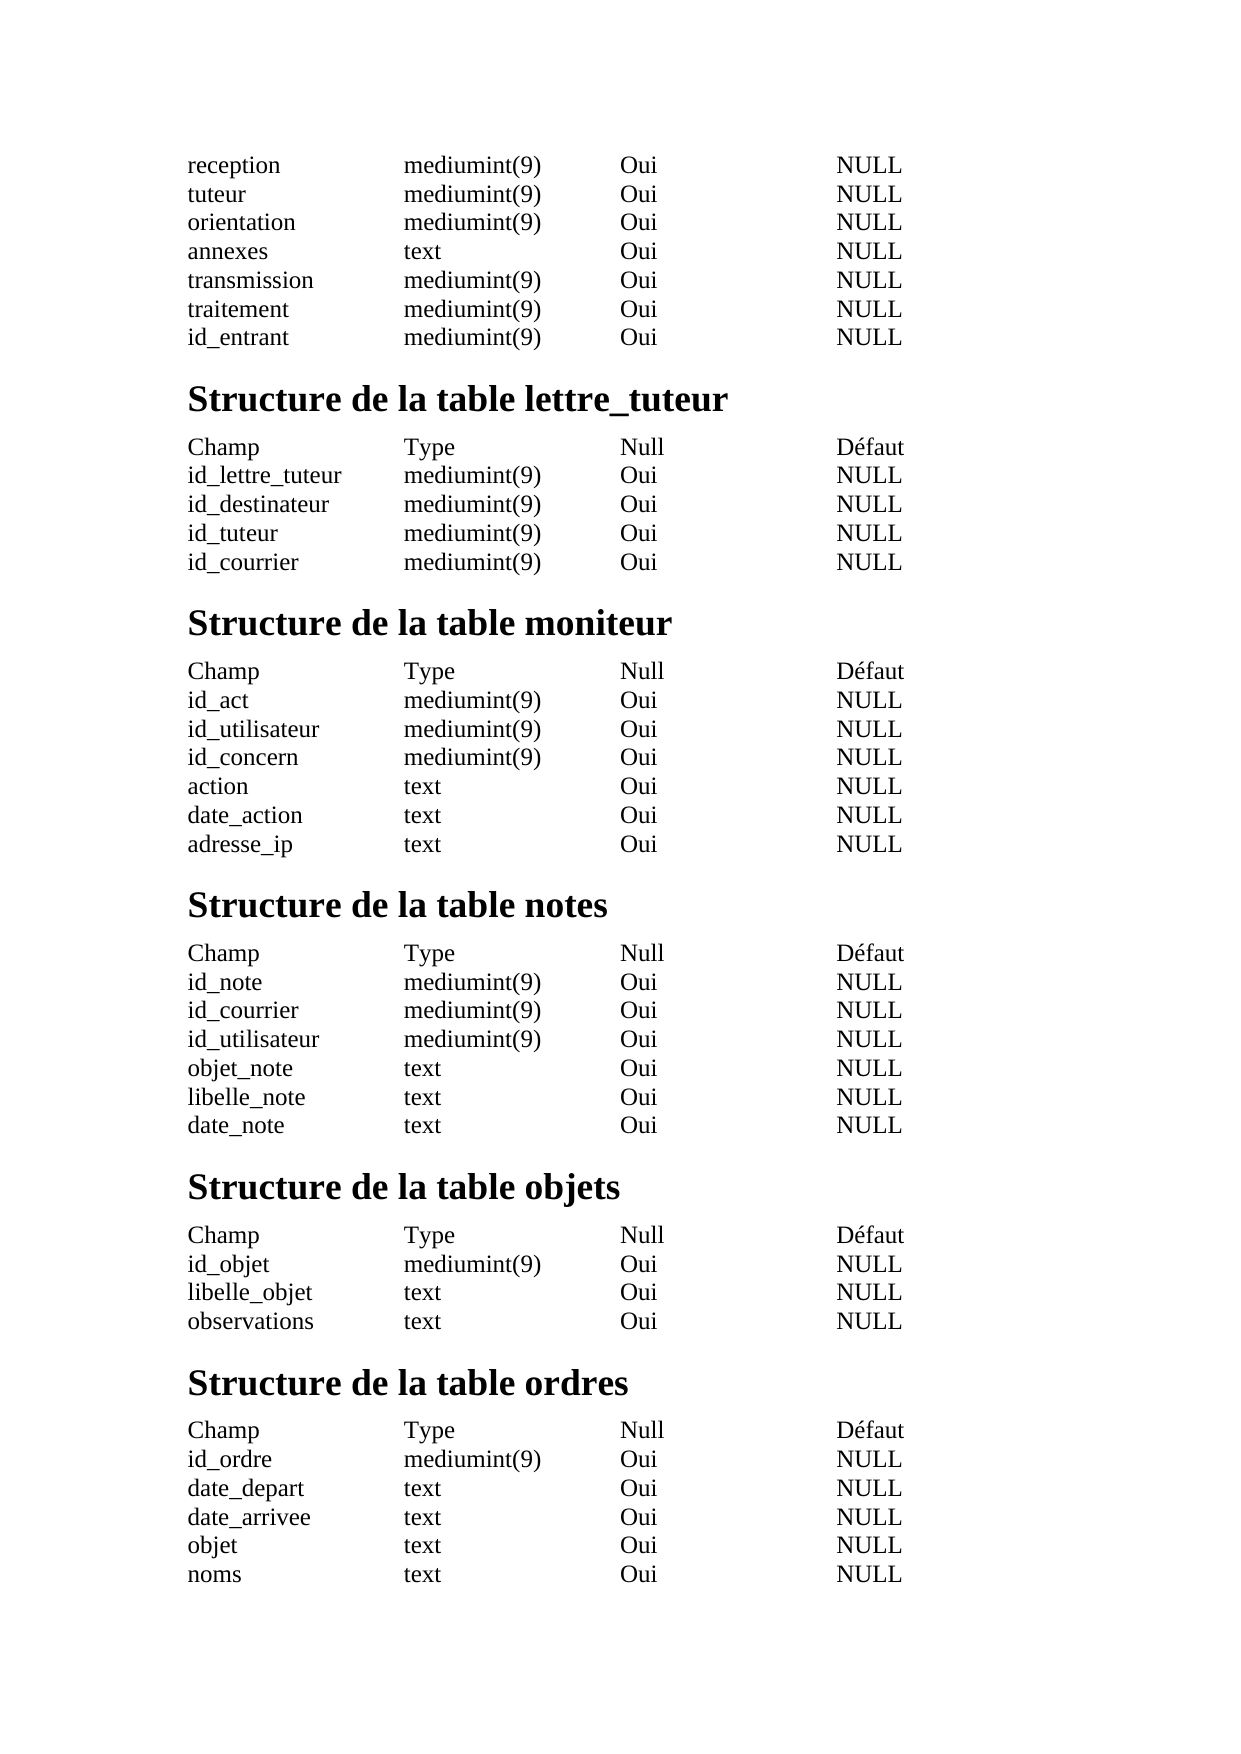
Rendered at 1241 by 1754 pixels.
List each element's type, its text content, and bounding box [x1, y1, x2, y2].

table_cell NULL [836, 967, 1053, 996]
table_cell transmission [188, 265, 404, 294]
table_cell Oui [620, 236, 836, 265]
table_cell date_note [188, 1111, 404, 1139]
table_cell Oui [620, 1024, 836, 1053]
table_cell text [404, 1053, 620, 1082]
table_cell id_entrant [188, 323, 404, 351]
table_cell text [404, 1278, 620, 1306]
table_header Null [620, 432, 836, 461]
table_cell mediumint(9) [404, 518, 620, 547]
table_header Champ [188, 1416, 404, 1444]
table_cell NULL [836, 179, 1053, 207]
subtitle Structure de la table notes [187, 882, 1053, 926]
table_cell mediumint(9) [404, 150, 620, 179]
table_cell mediumint(9) [404, 294, 620, 322]
table_cell Oui [620, 1082, 836, 1111]
table_cell NULL [836, 518, 1053, 547]
table_cell orientation [188, 208, 404, 236]
table_cell observations [188, 1306, 404, 1335]
table_cell Oui [620, 1278, 836, 1306]
table_cell NULL [836, 236, 1053, 265]
table_cell mediumint(9) [404, 547, 620, 576]
table_header Champ [188, 432, 404, 461]
table_header Champ [188, 938, 404, 967]
table_cell noms [188, 1559, 404, 1588]
table_cell id_ordre [188, 1444, 404, 1473]
table_cell mediumint(9) [404, 743, 620, 771]
table_cell mediumint(9) [404, 208, 620, 236]
table_header Défaut [836, 432, 1053, 461]
table_cell text [404, 1531, 620, 1559]
table_cell Oui [620, 1473, 836, 1502]
table_cell Oui [620, 743, 836, 771]
table_cell text [404, 771, 620, 800]
table_cell Oui [620, 518, 836, 547]
table_cell mediumint(9) [404, 323, 620, 351]
table_cell NULL [836, 685, 1053, 714]
table_cell Oui [620, 179, 836, 207]
table_cell id_act [188, 685, 404, 714]
table_cell NULL [836, 714, 1053, 742]
table_cell NULL [836, 800, 1053, 829]
table_cell Oui [620, 265, 836, 294]
table_cell Oui [620, 967, 836, 996]
table_header Défaut [836, 938, 1053, 967]
table_cell id_note [188, 967, 404, 996]
table_cell text [404, 1111, 620, 1139]
table_cell reception [188, 150, 404, 179]
table_cell mediumint(9) [404, 714, 620, 742]
table_cell NULL [836, 1278, 1053, 1306]
table_header Type [404, 656, 620, 685]
table_cell id_concern [188, 743, 404, 771]
table_cell id_utilisateur [188, 714, 404, 742]
table_cell NULL [836, 771, 1053, 800]
table_cell adresse_ip [188, 829, 404, 857]
table_cell Oui [620, 800, 836, 829]
table_cell NULL [836, 1559, 1053, 1588]
table_cell Oui [620, 1502, 836, 1531]
table_header Type [404, 938, 620, 967]
table_cell Oui [620, 323, 836, 351]
table_header Défaut [836, 1416, 1053, 1444]
table_cell objet_note [188, 1053, 404, 1082]
table_cell Oui [620, 1559, 836, 1588]
table_cell Oui [620, 1444, 836, 1473]
table_cell Oui [620, 771, 836, 800]
table_cell tuteur [188, 179, 404, 207]
subtitle Structure de la table objets [187, 1164, 1053, 1207]
table_cell mediumint(9) [404, 685, 620, 714]
table_cell Oui [620, 1531, 836, 1559]
table_cell NULL [836, 1531, 1053, 1559]
table_cell text [404, 1502, 620, 1531]
table_cell id_courrier [188, 547, 404, 576]
table_cell id_courrier [188, 996, 404, 1024]
table_cell traitement [188, 294, 404, 322]
table_cell NULL [836, 1053, 1053, 1082]
table_cell id_lettre_tuteur [188, 461, 404, 489]
table_cell Oui [620, 829, 836, 857]
table_cell NULL [836, 547, 1053, 576]
table_cell id_utilisateur [188, 1024, 404, 1053]
table_cell mediumint(9) [404, 996, 620, 1024]
table_cell NULL [836, 1473, 1053, 1502]
subtitle Structure de la table lettre_tuteur [187, 376, 1053, 419]
table_cell NULL [836, 208, 1053, 236]
table_header Null [620, 1220, 836, 1249]
table_cell NULL [836, 461, 1053, 489]
table_cell id_objet [188, 1249, 404, 1277]
table_cell id_tuteur [188, 518, 404, 547]
table_cell NULL [836, 996, 1053, 1024]
table_cell NULL [836, 1249, 1053, 1277]
table_cell text [404, 800, 620, 829]
table_cell NULL [836, 294, 1053, 322]
table_header Champ [188, 656, 404, 685]
table_cell mediumint(9) [404, 1249, 620, 1277]
table_cell Oui [620, 714, 836, 742]
table_header Défaut [836, 656, 1053, 685]
table_header Type [404, 1416, 620, 1444]
table_header Type [404, 432, 620, 461]
table_cell text [404, 829, 620, 857]
table_cell date_depart [188, 1473, 404, 1502]
table_cell Oui [620, 1111, 836, 1139]
table_cell NULL [836, 489, 1053, 518]
subtitle Structure de la table ordres [187, 1360, 1053, 1403]
table_header Type [404, 1220, 620, 1249]
table_cell NULL [836, 1082, 1053, 1111]
table_cell mediumint(9) [404, 265, 620, 294]
table_cell mediumint(9) [404, 179, 620, 207]
table_cell action [188, 771, 404, 800]
table_header Null [620, 938, 836, 967]
table_header Champ [188, 1220, 404, 1249]
table_cell NULL [836, 829, 1053, 857]
table_cell id_destinateur [188, 489, 404, 518]
table_header Défaut [836, 1220, 1053, 1249]
table_cell Oui [620, 1249, 836, 1277]
table_cell mediumint(9) [404, 967, 620, 996]
table_cell Oui [620, 489, 836, 518]
table_cell Oui [620, 685, 836, 714]
subtitle Structure de la table moniteur [187, 601, 1053, 644]
table_cell NULL [836, 1306, 1053, 1335]
table_cell Oui [620, 461, 836, 489]
table_cell NULL [836, 265, 1053, 294]
table_cell NULL [836, 1024, 1053, 1053]
table_cell date_action [188, 800, 404, 829]
table_cell NULL [836, 1444, 1053, 1473]
table_cell Oui [620, 1306, 836, 1335]
table_cell text [404, 236, 620, 265]
table_cell text [404, 1082, 620, 1111]
table_cell NULL [836, 323, 1053, 351]
table_cell Oui [620, 294, 836, 322]
table_cell date_arrivee [188, 1502, 404, 1531]
table_cell Oui [620, 208, 836, 236]
table_cell mediumint(9) [404, 461, 620, 489]
table_cell text [404, 1473, 620, 1502]
table_cell objet [188, 1531, 404, 1559]
table_cell Oui [620, 547, 836, 576]
table_cell NULL [836, 1502, 1053, 1531]
table_cell Oui [620, 1053, 836, 1082]
table_cell libelle_objet [188, 1278, 404, 1306]
table_cell NULL [836, 1111, 1053, 1139]
table_header Null [620, 1416, 836, 1444]
table_header Null [620, 656, 836, 685]
table_cell libelle_note [188, 1082, 404, 1111]
table_cell Oui [620, 996, 836, 1024]
table_cell text [404, 1559, 620, 1588]
table_cell mediumint(9) [404, 1444, 620, 1473]
table_cell mediumint(9) [404, 489, 620, 518]
table_cell text [404, 1306, 620, 1335]
table_cell NULL [836, 743, 1053, 771]
table_cell annexes [188, 236, 404, 265]
table_cell mediumint(9) [404, 1024, 620, 1053]
table_cell Oui [620, 150, 836, 179]
table_cell NULL [836, 150, 1053, 179]
